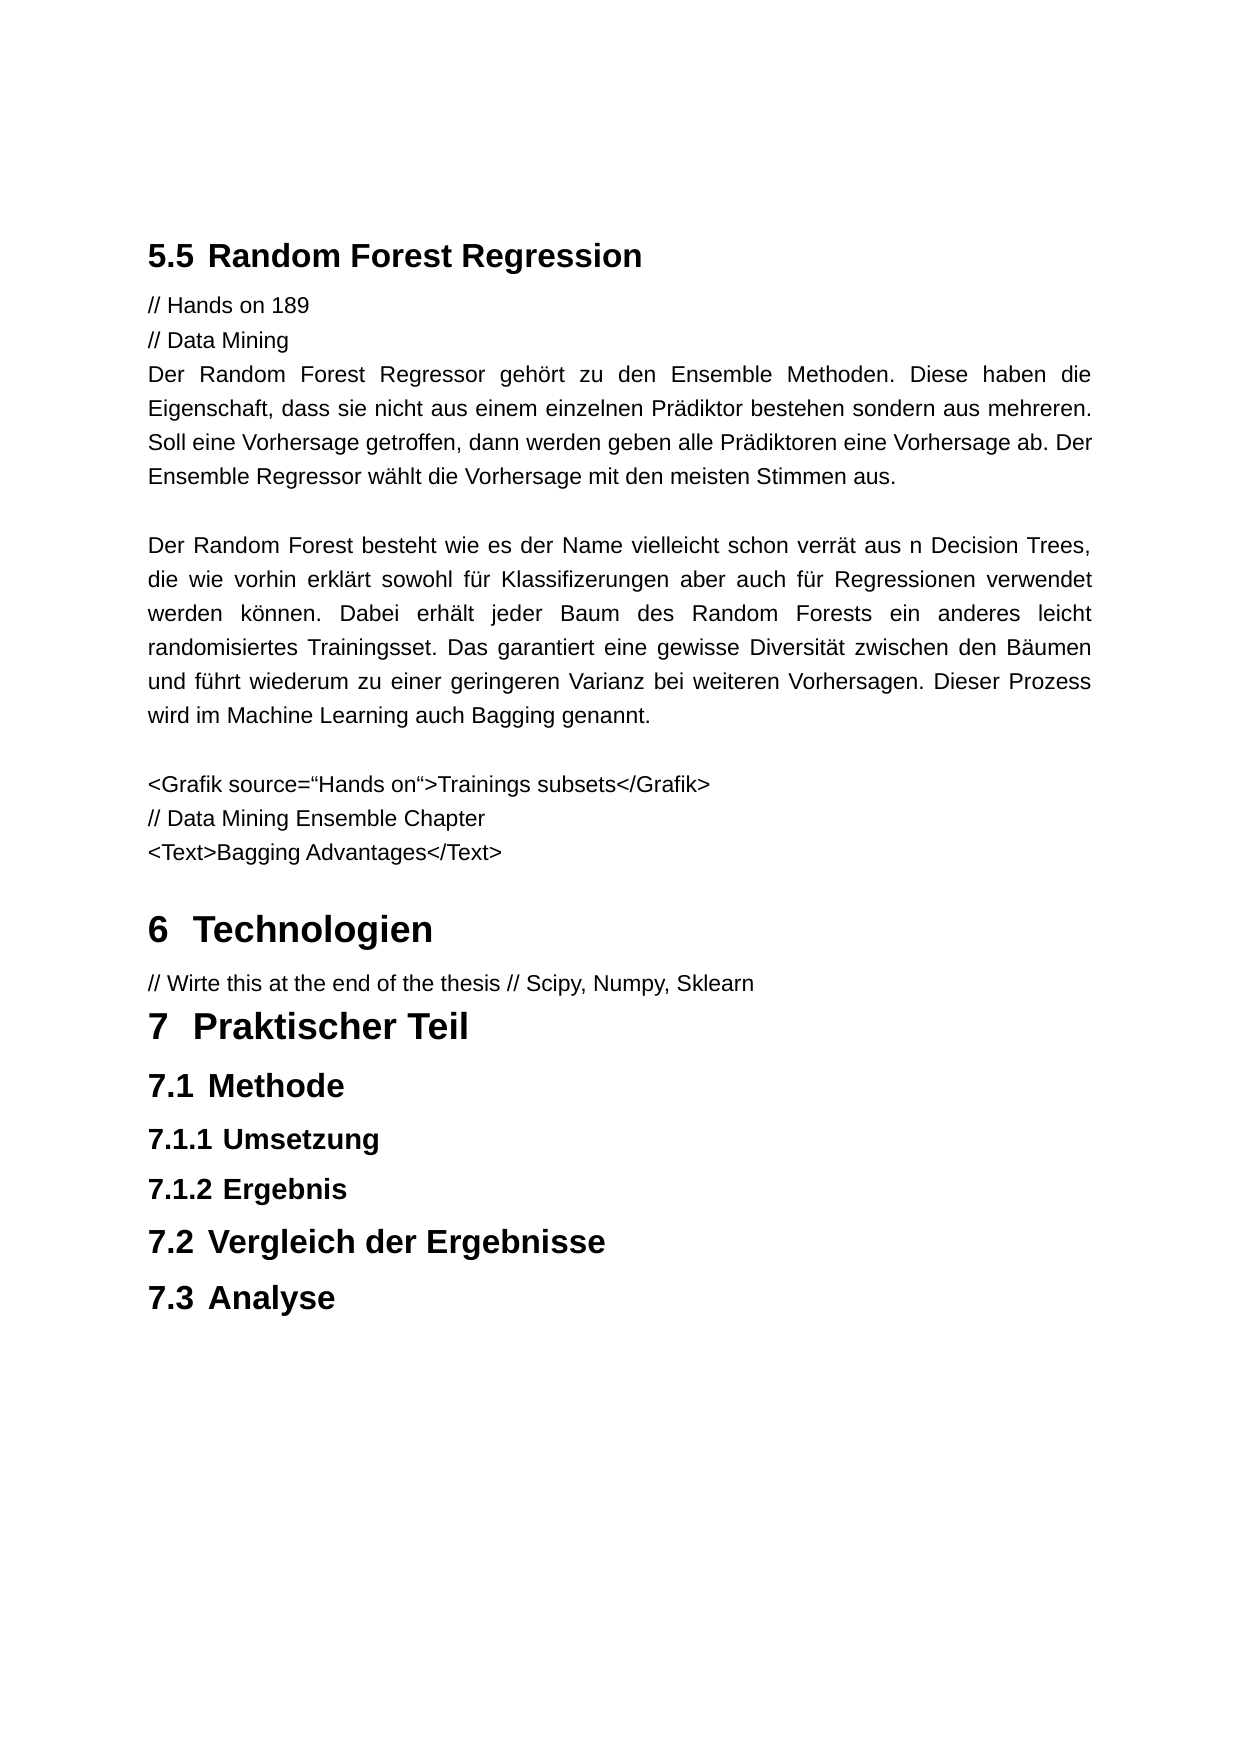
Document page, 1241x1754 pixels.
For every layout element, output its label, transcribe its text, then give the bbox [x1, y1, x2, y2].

subtitle Umsetzung [148, 1122, 1092, 1156]
subtitle Praktischer Teil [148, 1004, 1092, 1047]
subtitle Ergebnis [148, 1172, 1092, 1206]
subtitle Vergleich der Ergebnisse [148, 1222, 1092, 1260]
text Der Random Forest besteht wie es der Name vielleicht schon verrät aus n Decision Trees, die wie vorhin erklärt sowohl für Klassifizerungen aber auch für Regressionen verwendet werden können. Dabei erhält jeder Baum des Random Forests ein anderes leicht randomisiertes Trainingsset. Das garantiert eine gewisse Diversität zwischen den Bäumen und führt wiederum zu einer geringeren Varianz bei weiteren Vorhersagen. Dieser Prozess wird im Machine Learning auch Bagging genannt. [148, 532, 1092, 729]
subtitle Analyse [148, 1278, 1092, 1316]
text <Text>Bagging Advantages</Text> [148, 839, 1092, 865]
subtitle Technologien [148, 907, 1092, 951]
text Der Random Forest Regressor gehört zu den Ensemble Methoden. Diese haben die Eigenschaft, dass sie nicht aus einem einzelnen Prädiktor bestehen sondern aus mehreren. Soll eine Vorhersage getroffen, dann werden geben alle Prädiktoren eine Vorhersage ab. Der Ensemble Regressor wählt die Vorhersage mit den meisten Stimmen aus. [148, 361, 1092, 489]
text // Data Mining [148, 327, 1092, 353]
subtitle Methode [148, 1066, 1092, 1104]
text // Data Mining Ensemble Chapter [148, 805, 1092, 831]
text // Hands on 189 [148, 292, 1092, 319]
text // Wirte this at the end of the thesis // Scipy, Numpy, Sklearn [148, 970, 1092, 996]
text <Grafik source=“Hands on“>Trainings subsets</Grafik> [148, 771, 1092, 797]
subtitle Random Forest Regression [148, 236, 1092, 275]
